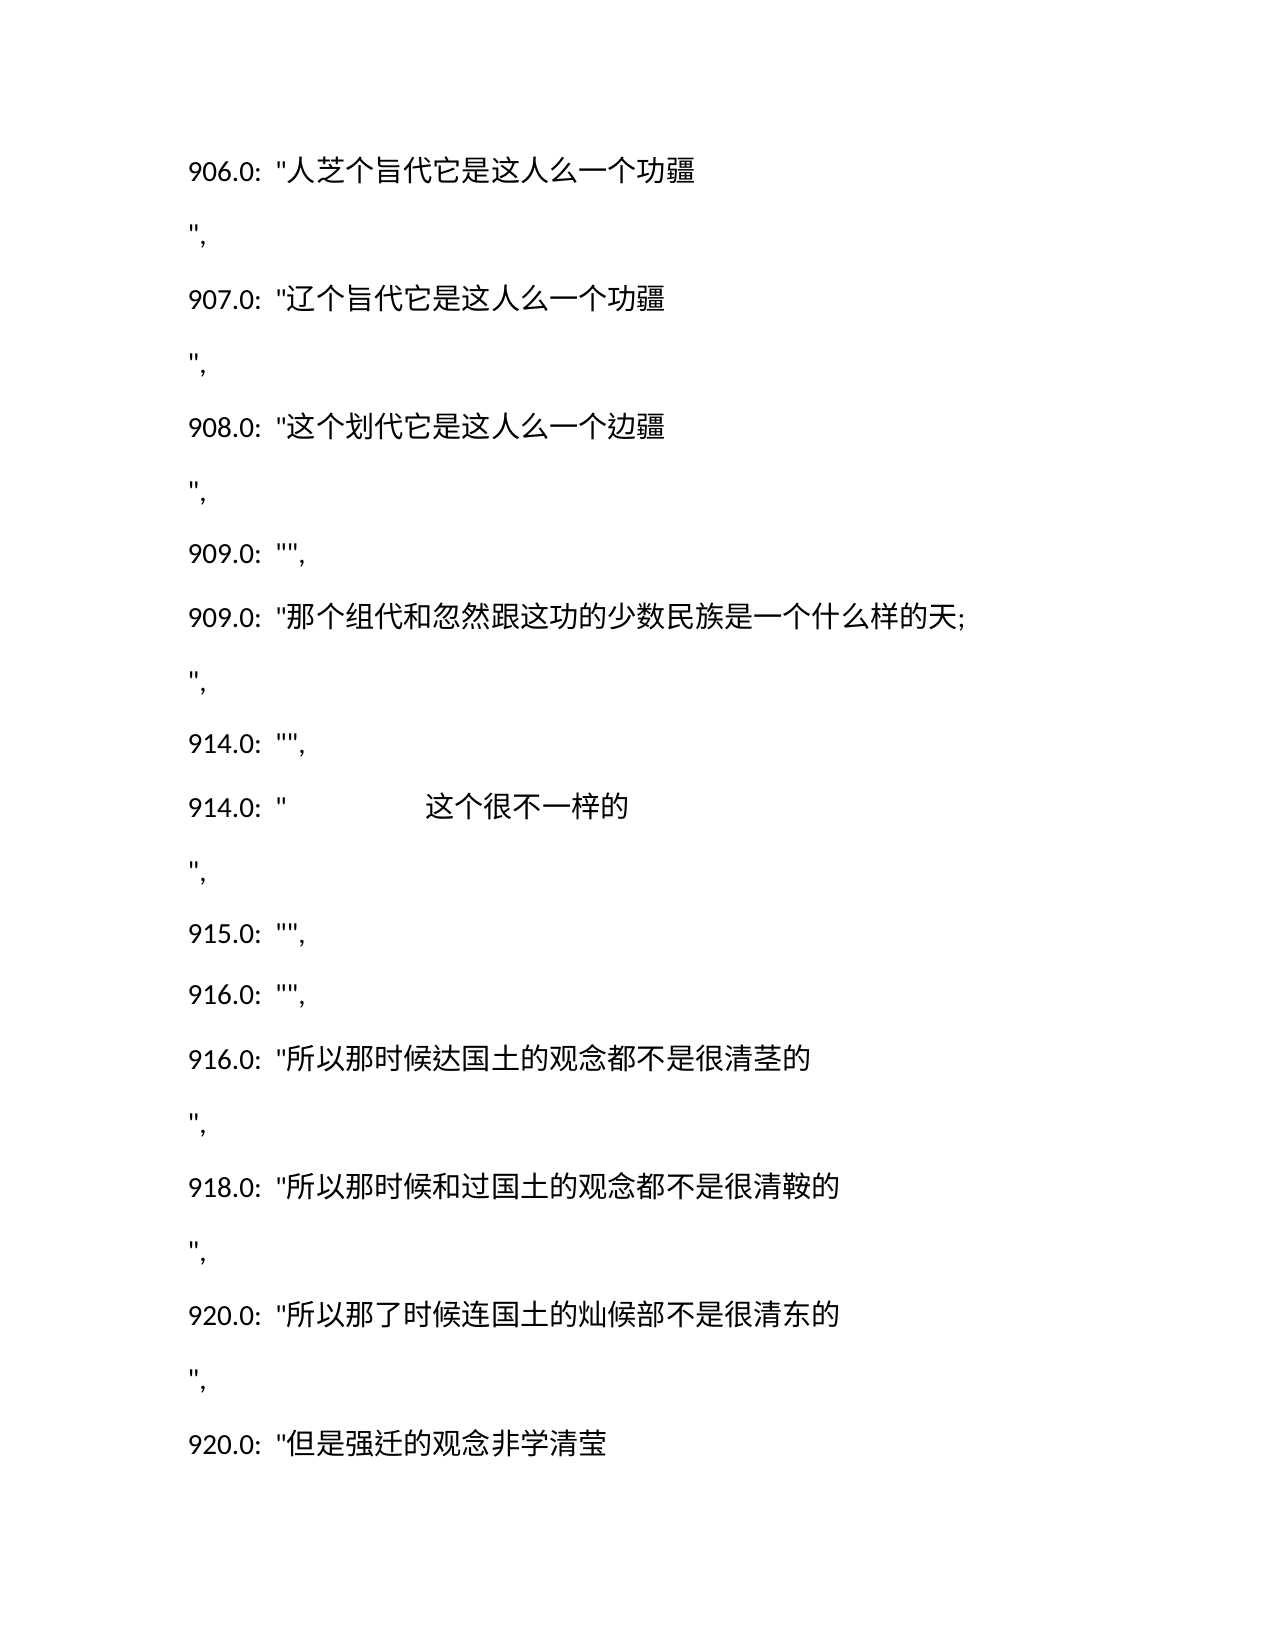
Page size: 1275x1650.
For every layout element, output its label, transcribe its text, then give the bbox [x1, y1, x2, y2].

text ", [187, 216, 1087, 252]
text ", [187, 345, 1087, 380]
text 908.0: "这个划代它是这人么一个边疆 [187, 406, 1087, 446]
text 906.0: "人芝个旨代它是这人么一个功疆 [187, 150, 1087, 190]
text 909.0: "", [187, 535, 1087, 570]
text 920.0: "所以那了时候连国土的灿候部不是很清东的 [187, 1295, 1087, 1334]
text ", [187, 663, 1087, 698]
text ", [187, 473, 1087, 508]
text 916.0: "所以那时候达国土的观念都不是很清茎的 [187, 1038, 1087, 1078]
text 909.0: "那个组代和忽然跟这功的少数民族是一个什么样的天; [187, 596, 1087, 636]
text ", [187, 1105, 1087, 1140]
text 915.0: "", [187, 915, 1087, 950]
text ", [187, 853, 1087, 888]
text 914.0: "", [187, 725, 1087, 760]
text 916.0: "", [187, 976, 1087, 1012]
text ", [187, 1233, 1087, 1268]
text ", [187, 1361, 1087, 1397]
text 918.0: "所以那时候和过国土的观念都不是很清鞍的 [187, 1166, 1087, 1206]
text 907.0: "辽个旨代它是这人么一个功疆 [187, 278, 1087, 318]
text 920.0: "但是强迁的观念非学清莹 [187, 1423, 1087, 1463]
text 914.0: " 这个很不一梓的 [187, 786, 1087, 826]
